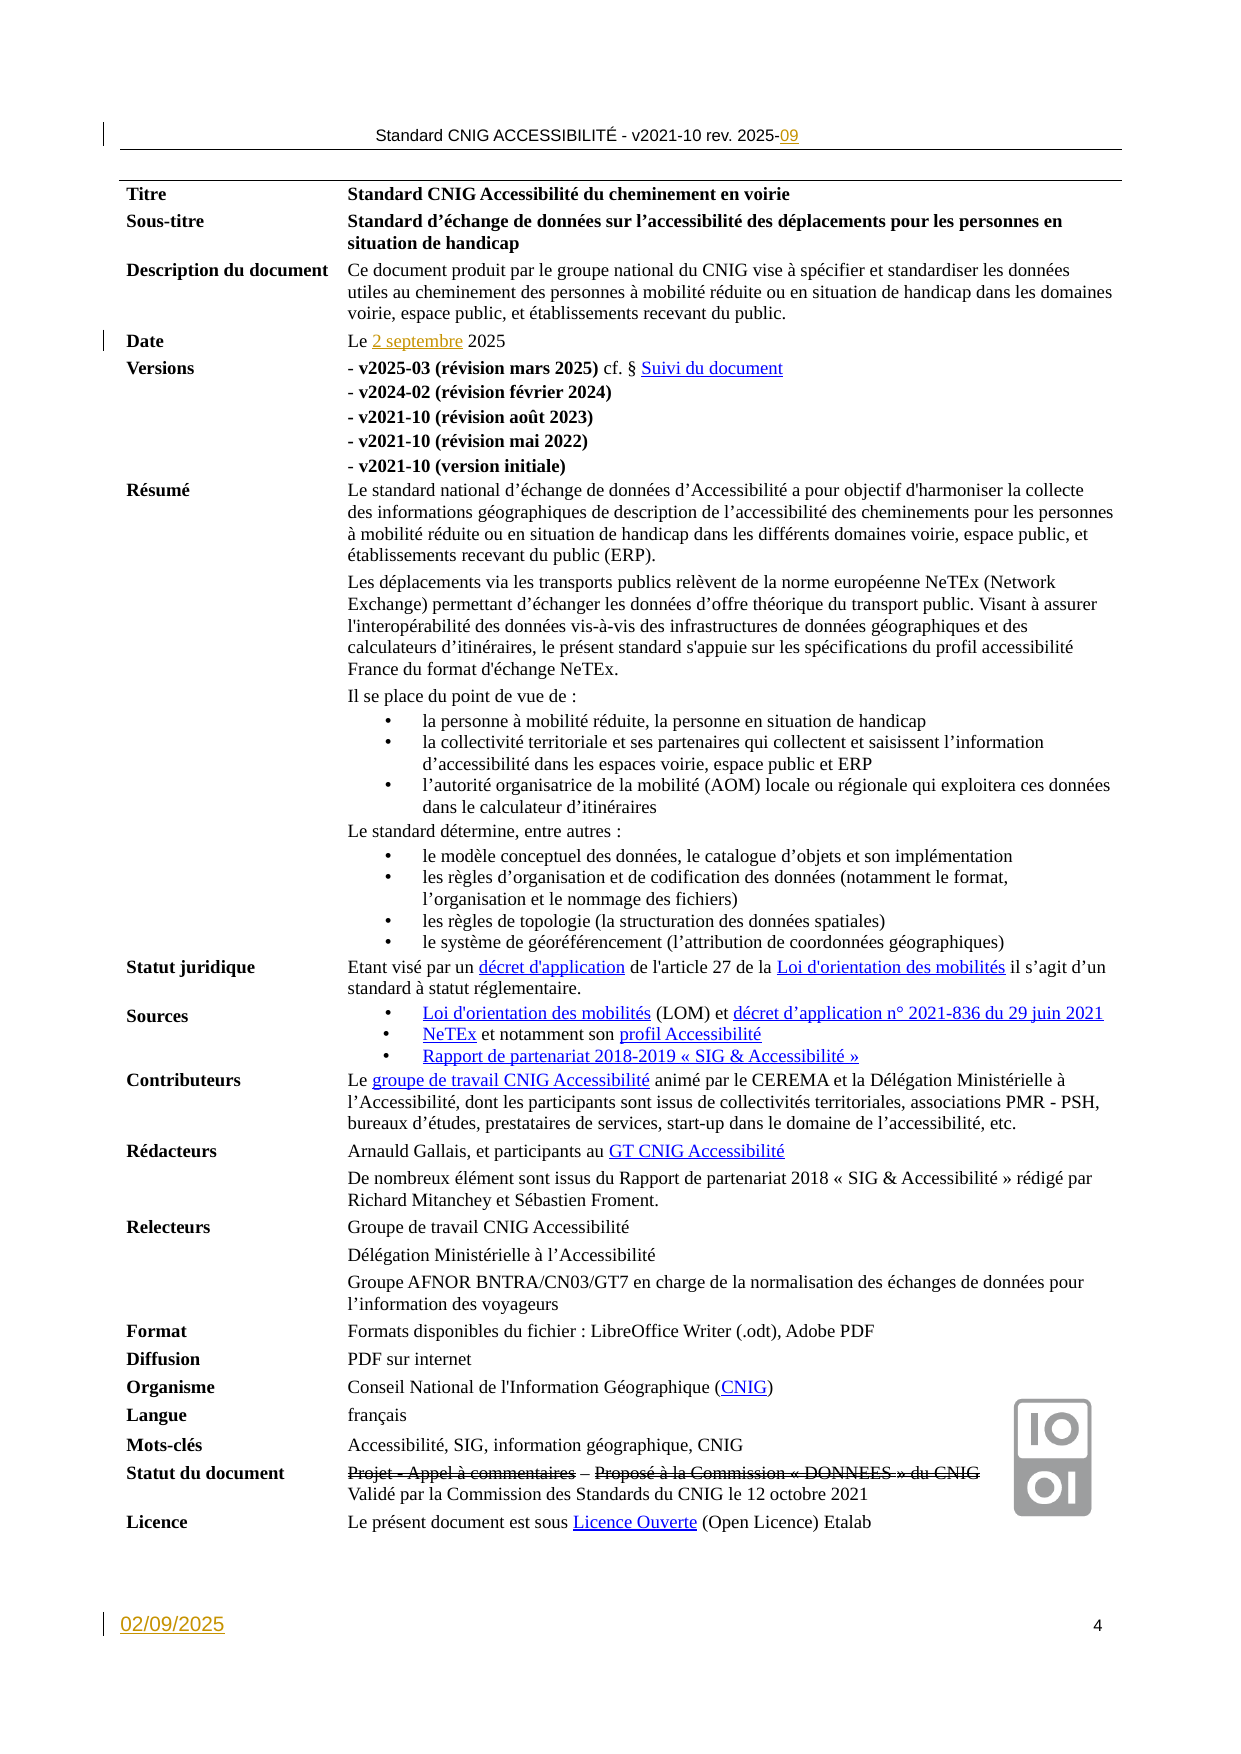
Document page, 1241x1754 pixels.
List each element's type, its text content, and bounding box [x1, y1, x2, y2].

table_cell Sources [119, 1002, 340, 1066]
table_cell [993, 1373, 1122, 1543]
table_cell Statut du document [119, 1459, 340, 1508]
table_cell Résumé [119, 476, 340, 953]
table_cell Le 2 septembre 2025 [340, 327, 1122, 354]
table_cell Description du document [119, 256, 340, 327]
table_cell Standard d’échange de données sur l’accessibilité des déplacements pour les personnes en situation de handicap [340, 207, 1122, 256]
table_cell Versions [119, 354, 340, 476]
table_cell Le standard national d’échange de données d’Accessibilité a pour objectif d'harmoniser la collecte des informations géographiques de description de l’accessibilité des cheminements pour les personnes à mobilité réduite ou en situation de handicap dans les différents domaines voirie, espace public, et établissements recevant du public (ERP). Les déplacements via les transports publics relèvent de la norme européenne NeTEx (Network Exchange) permettant d’échanger les données d’offre théorique du transport public. Visant à assurer l'interopérabilité des données vis-à-vis des infrastructures de données géographiques et des calculateurs d’itinéraires, le présent standard s'appuie sur les spécifications du profil accessibilité France du format d'échange NeTEx. Il se place du point de vue de : la personne à mobilité réduite, la personne en situation de handicap la collectivité territoriale et ses partenaires qui collectent et saisissent l’information d’accessibilité dans les espaces voirie, espace public et ERP l’autorité organisatrice de la mobilité (AOM) locale ou régionale qui exploitera ces données dans le calculateur d’itinéraires Le standard détermine, entre autres : le modèle conceptuel des données, le catalogue d’objets et son implémentation les règles d’organisation et de codification des données (notamment le format, l’organisation et le nommage des fichiers) les règles de topologie (la structuration des données spatiales) le système de géoréférencement (l’attribution de coordonnées géographiques) [340, 476, 1122, 953]
table_cell Formats disponibles du fichier : LibreOffice Writer (.odt), Adobe PDF [340, 1317, 1122, 1345]
table_cell Rédacteurs [119, 1137, 340, 1213]
table_cell Projet - Appel à commentaires – Proposé à la Commission « DONNEES » du CNIG Validé par la Commission des Standards du CNIG le 12 octobre 2021 [340, 1459, 992, 1508]
table_cell PDF sur internet [340, 1345, 1122, 1373]
table_cell Date [119, 327, 340, 354]
table_cell Arnauld Gallais, et participants au GT CNIG Accessibilité De nombreux élément sont issus du Rapport de partenariat 2018 « SIG & Accessibilité » rédigé par Richard Mitanchey et Sébastien Froment. [340, 1137, 1122, 1213]
table_cell Contributeurs [119, 1066, 340, 1137]
table_cell Ce document produit par le groupe national du CNIG vise à spécifier et standardiser les données utiles au cheminement des personnes à mobilité réduite ou en situation de handicap dans les domaines voirie, espace public, et établissements recevant du public. [340, 256, 1122, 327]
table_cell Diffusion [119, 1345, 340, 1373]
table_header Titre [119, 181, 340, 207]
table_cell Etant visé par un décret d'application de l'article 27 de la Loi d'orientation des mobilités il s’agit d’un standard à statut réglementaire. [340, 953, 1122, 1002]
table_cell Conseil National de l'Information Géographique (CNIG) [340, 1373, 992, 1401]
table_cell Statut juridique [119, 953, 340, 1002]
picture [1011, 1396, 1095, 1519]
table_cell Mots-clés [119, 1431, 340, 1459]
table_cell Relecteurs [119, 1213, 340, 1317]
table_cell Licence [119, 1508, 340, 1543]
table_cell Le groupe de travail CNIG Accessibilité animé par le CEREMA et la Délégation Ministérielle à l’Accessibilité, dont les participants sont issus de collectivités territoriales, associations PMR - PSH, bureaux d’études, prestataires de services, start-up dans le domaine de l’accessibilité, etc. [340, 1066, 1122, 1137]
table_cell Organisme [119, 1373, 340, 1401]
table_header Standard CNIG Accessibilité du cheminement en voirie [340, 181, 1122, 207]
table_cell - v2025-03 (révision mars 2025) cf. § Suivi du document - v2024-02 (révision février 2024) - v2021-10 (révision août 2023) - v2021-10 (révision mai 2022) - v2021-10 (version initiale) [340, 354, 1122, 476]
table_cell Sous-titre [119, 207, 340, 256]
table_cell Groupe de travail CNIG Accessibilité Délégation Ministérielle à l’Accessibilité Groupe AFNOR BNTRA/CN03/GT7 en charge de la normalisation des échanges de données pour l’information des voyageurs [340, 1213, 1122, 1317]
table_cell Langue [119, 1401, 340, 1431]
table_cell Le présent document est sous Licence Ouverte (Open Licence) Etalab [340, 1508, 992, 1543]
table_cell Loi d'orientation des mobilités (LOM) et décret d’application n° 2021-836 du 29 juin 2021 NeTEx et notamment son profil Accessibilité Rapport de partenariat 2018-2019 « SIG & Accessibilité » [340, 1002, 1122, 1066]
table_cell Accessibilité, SIG, information géographique, CNIG [340, 1431, 992, 1459]
table_cell français [340, 1401, 992, 1431]
table_cell Format [119, 1317, 340, 1345]
